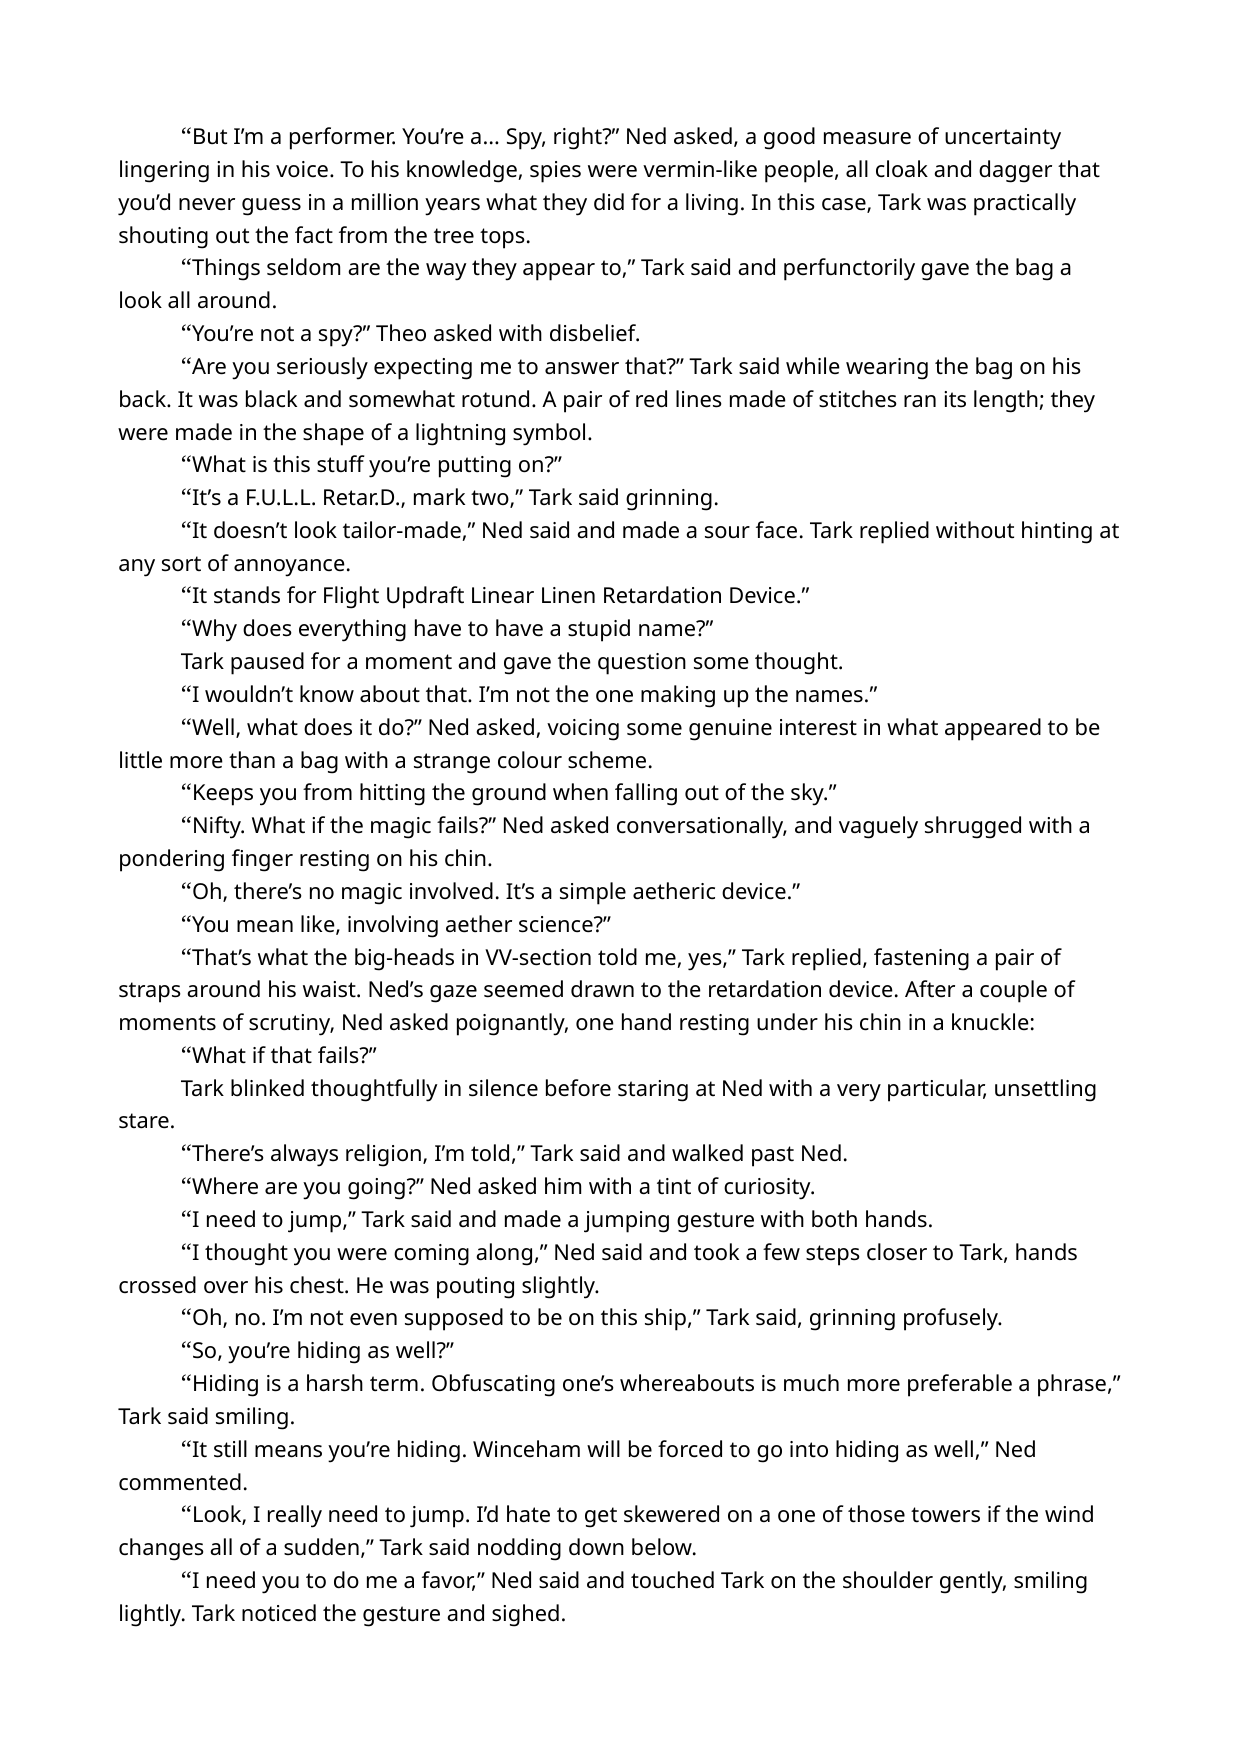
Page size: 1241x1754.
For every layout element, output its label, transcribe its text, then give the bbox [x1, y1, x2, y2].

text “I need you to do me a favor,” Ned said and touched Tark on the shoulder gently, smiling lightly. Tark noticed the gesture and sighed. [118, 1562, 1122, 1627]
text “Are you seriously expecting me to answer that?” Tark said while wearing the bag on his back. It was black and somewhat rotund. A pair of red lines made of stitches ran its length; they were made in the shape of a lightning symbol. [118, 348, 1122, 446]
text “Oh, no. I’m not even supposed to be on this ship,” Tark said, grinning profusely. [118, 1299, 1122, 1332]
text “Oh, there’s no magic involved. It’s a simple aetheric device.” [118, 873, 1122, 906]
text “You mean like, involving aether science?” [118, 906, 1122, 938]
text “What if that fails?” [118, 1037, 1122, 1070]
text “I thought you were coming along,” Ned said and took a few steps closer to Tark, hands crossed over his chest. He was pouting slightly. [118, 1234, 1122, 1299]
text “There’s always religion, I’m told,” Tark said and walked past Ned. [118, 1135, 1122, 1168]
text “It’s a F.U.L.L. Retar.D., mark two,” Tark said grinning. [118, 479, 1122, 512]
text “Things seldom are the way they appear to,” Tark said and perfunctorily gave the bag a look all around. [118, 249, 1122, 315]
text “So, you’re hiding as well?” [118, 1332, 1122, 1365]
text “It still means you’re hiding. Winceham will be forced to go into hiding as well,” Ned commented. [118, 1431, 1122, 1496]
text “Where are you going?” Ned asked him with a tint of curiosity. [118, 1168, 1122, 1201]
text “Well, what does it do?” Ned asked, voicing some genuine interest in what appeared to be little more than a bag with a strange colour scheme. [118, 709, 1122, 774]
text “It doesn’t look tailor-made,” Ned said and made a sour face. Tark replied without hinting at any sort of annoyance. [118, 512, 1122, 577]
text “Keeps you from hitting the ground when falling out of the sky.” [118, 774, 1122, 807]
text “What is this stuff you’re putting on?” [118, 446, 1122, 479]
text “Nifty. What if the magic fails?” Ned asked conversationally, and vaguely shrugged with a pondering finger resting on his chin. [118, 807, 1122, 873]
text “Why does everything have to have a stupid name?” [118, 610, 1122, 643]
text “Hiding is a harsh term. Obfuscating one’s whereabouts is much more preferable a phrase,” Tark said smiling. [118, 1365, 1122, 1431]
text “You’re not a spy?” Theo asked with disbelief. [118, 315, 1122, 348]
text “I wouldn’t know about that. I’m not the one making up the names.” [118, 676, 1122, 709]
text “But I’m a performer. You’re a... Spy, right?” Ned asked, a good measure of uncertainty lingering in his voice. To his knowledge, spies were vermin-like people, all cloak and dagger that you’d never guess in a million years what they did for a living. In this case, Tark was practically shouting out the fact from the tree tops. [118, 118, 1122, 249]
text Tark paused for a moment and gave the question some thought. [118, 643, 1122, 676]
text “I need to jump,” Tark said and made a jumping gesture with both hands. [118, 1201, 1122, 1234]
text “It stands for Flight Updraft Linear Linen Retardation Device.” [118, 577, 1122, 610]
text Tark blinked thoughtfully in silence before staring at Ned with a very particular, unsettling stare. [118, 1070, 1122, 1135]
text “That’s what the big-heads in VV-section told me, yes,” Tark replied, fastening a pair of straps around his waist. Ned’s gaze seemed drawn to the retardation device. After a couple of moments of scrutiny, Ned asked poignantly, one hand resting under his chin in a knuckle: [118, 938, 1122, 1037]
text “Look, I really need to jump. I’d hate to get skewered on a one of those towers if the wind changes all of a sudden,” Tark said nodding down below. [118, 1496, 1122, 1562]
